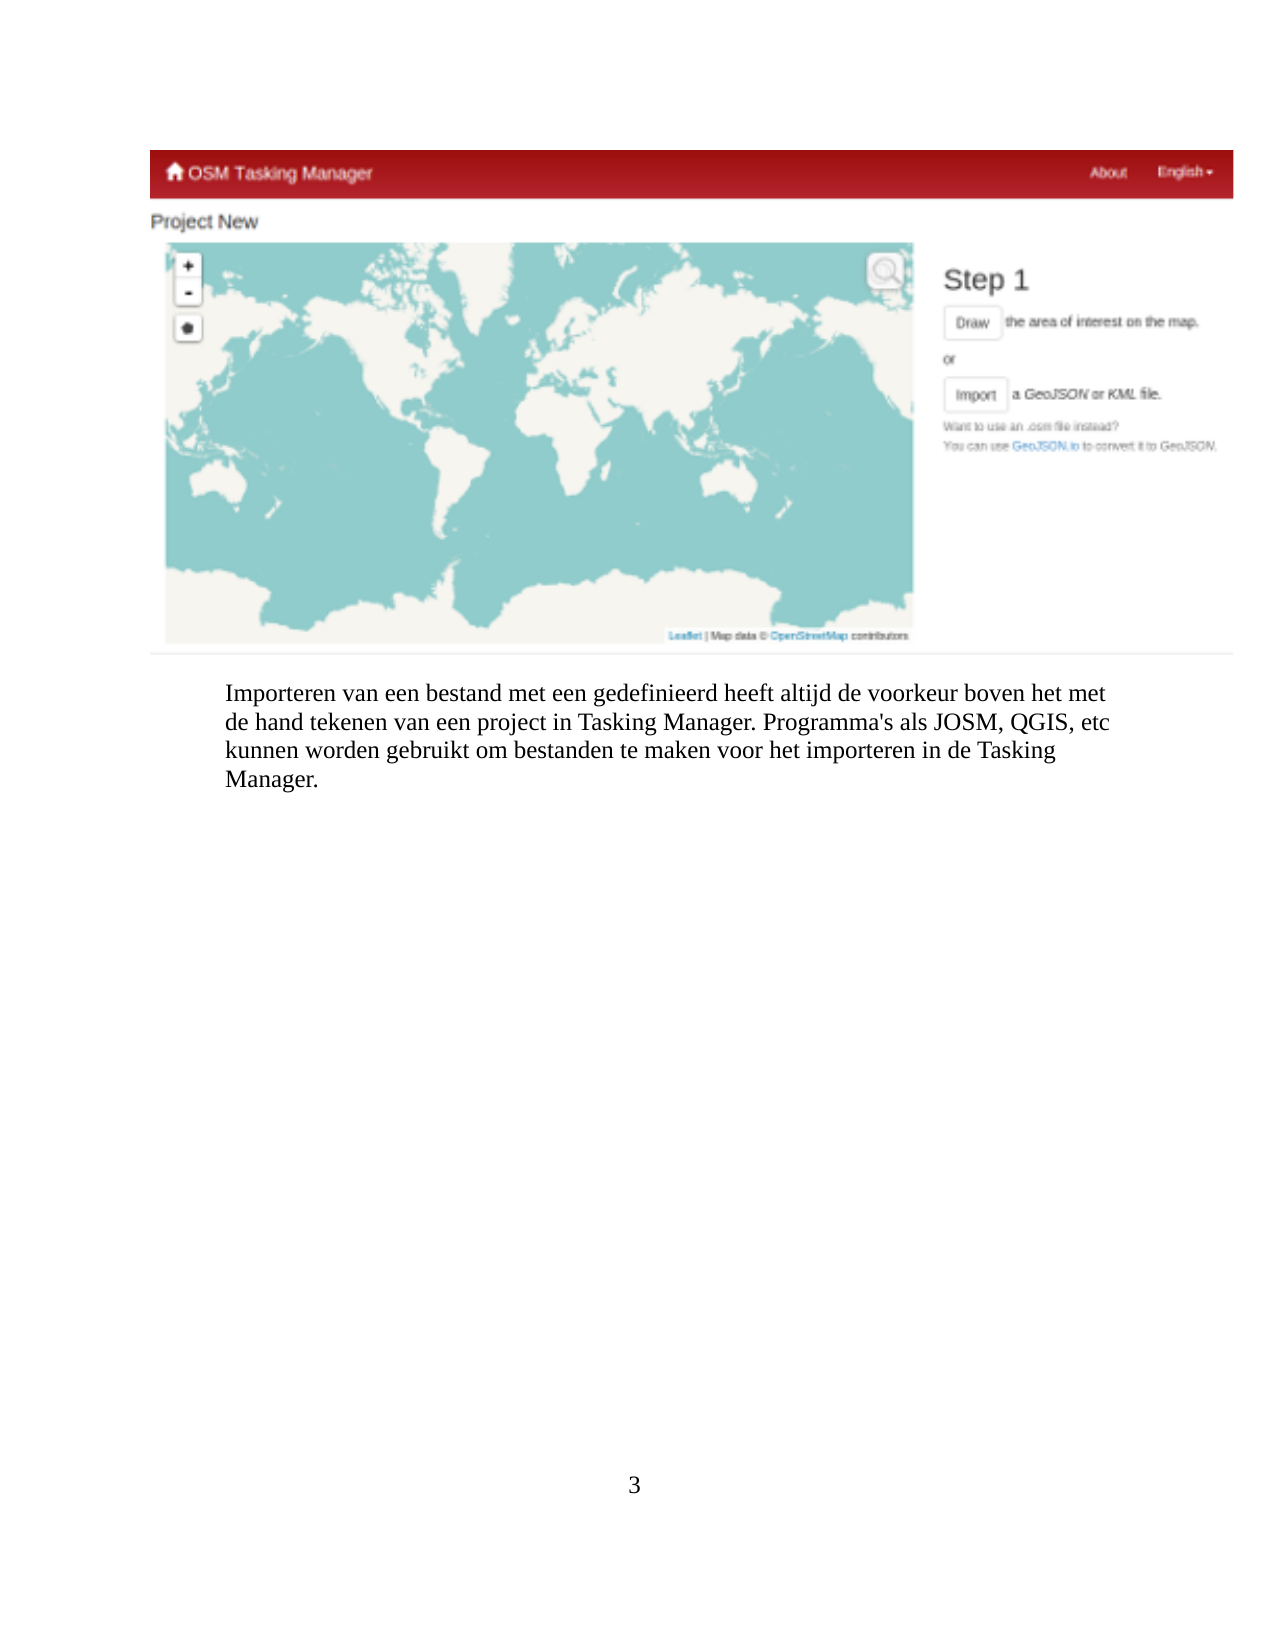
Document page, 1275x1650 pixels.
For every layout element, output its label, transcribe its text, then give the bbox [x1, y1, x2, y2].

text Importeren van een bestand met een gedefinieerd heeft altijd de voorkeur boven het met de hand tekenen van een project in Tasking Manager. Programma's als JOSM, QGIS, etc kunnen worden gebruikt om bestanden te maken voor het importeren in de Tasking Manager. [225, 678, 1125, 793]
picture [150, 150, 1234, 655]
